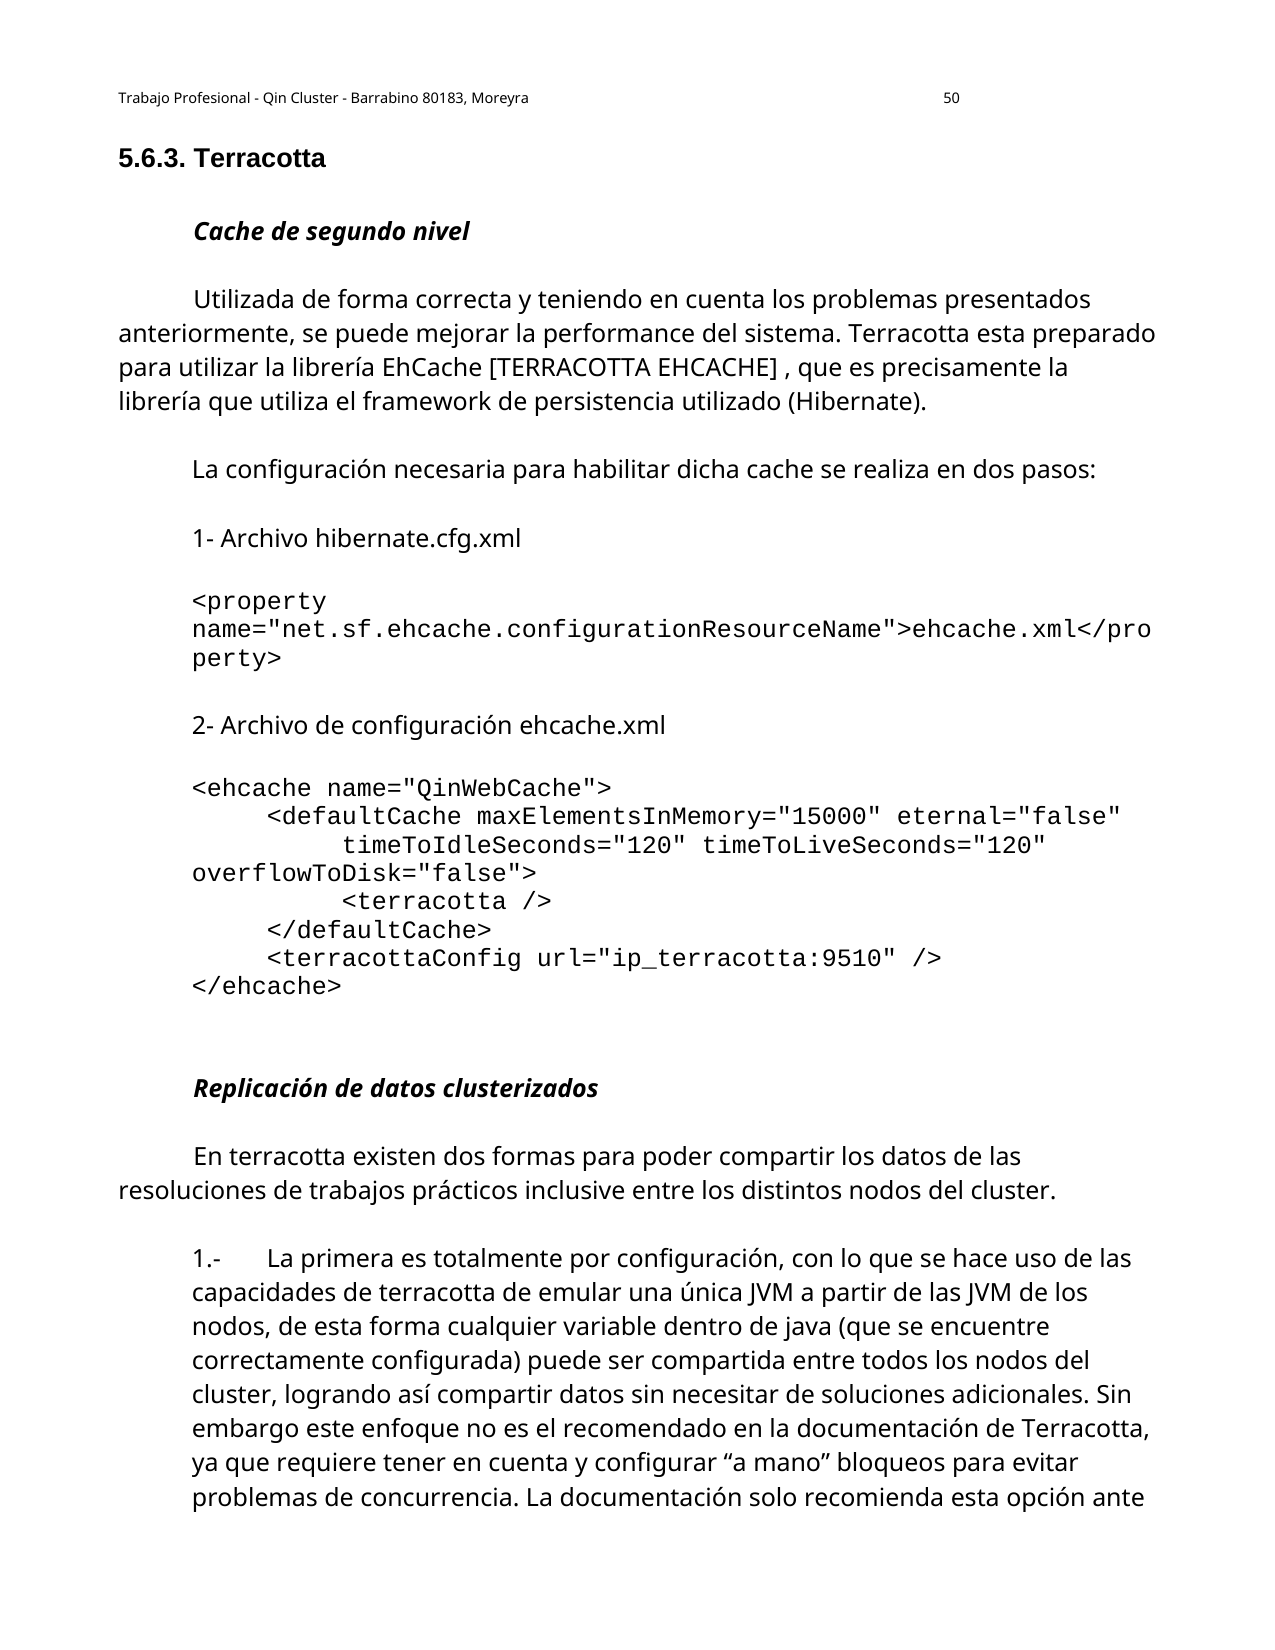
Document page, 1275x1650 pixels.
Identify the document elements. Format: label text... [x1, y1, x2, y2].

subtitle 5.6.3. Terracotta [118, 143, 1157, 173]
text <property name="net.sf.ehcache.configurationResourceName">ehcache.xml</property> [192, 588, 1157, 673]
text 1- Archivo hibernate.cfg.xml [192, 486, 1157, 554]
text </ehcache> [192, 974, 1157, 1002]
text La configuración necesaria para habilitar dicha cache se realiza en dos pasos: [192, 418, 1157, 486]
text <defaultCache maxElementsInMemory="15000" eternal="false" [192, 804, 1157, 832]
text 1.- La primera es totalmente por configuración, con lo que se hace uso de las capacidades de terracotta de emular una única JVM a partir de las JVM de los nodos, de esta forma cualquier variable dentro de java (que se encuentre correctamente configurada) puede ser compartida entre todos los nodos del cluster, logrando así compartir datos sin necesitar de soluciones adicionales. Sin embargo este enfoque no es el recomendado en la documentación de Terracotta, ya que requiere tener en cuenta y configurar “a mano” bloqueos para evitar problemas de concurrencia. La documentación solo recomienda esta opción ante [192, 1207, 1157, 1513]
text <terracotta /> [192, 889, 1157, 917]
text <ehcache name="QinWebCache"> [192, 776, 1157, 804]
text Replicación de datos clusterizados [118, 1070, 1157, 1104]
text 2- Archivo de configuración ehcache.xml [192, 707, 1157, 742]
text <terracottaConfig url="ip_terracotta:9510" /> [192, 946, 1157, 974]
text Cache de segundo nivel [118, 214, 1157, 248]
text </defaultCache> [192, 917, 1157, 946]
text timeToIdleSeconds="120" timeToLiveSeconds="120" overflowToDisk="false"> [192, 832, 1157, 889]
text En terracotta existen dos formas para poder compartir los datos de las resoluciones de trabajos prácticos inclusive entre los distintos nodos del cluster. [118, 1138, 1157, 1207]
text Utilizada de forma correcta y teniendo en cuenta los problemas presentados anteriormente, se puede mejorar la performance del sistema. Terracotta esta preparado para utilizar la librería EhCache [TERRACOTTA EHCACHE] , que es precisamente la librería que utiliza el framework de persistencia utilizado (Hibernate). [118, 282, 1157, 418]
